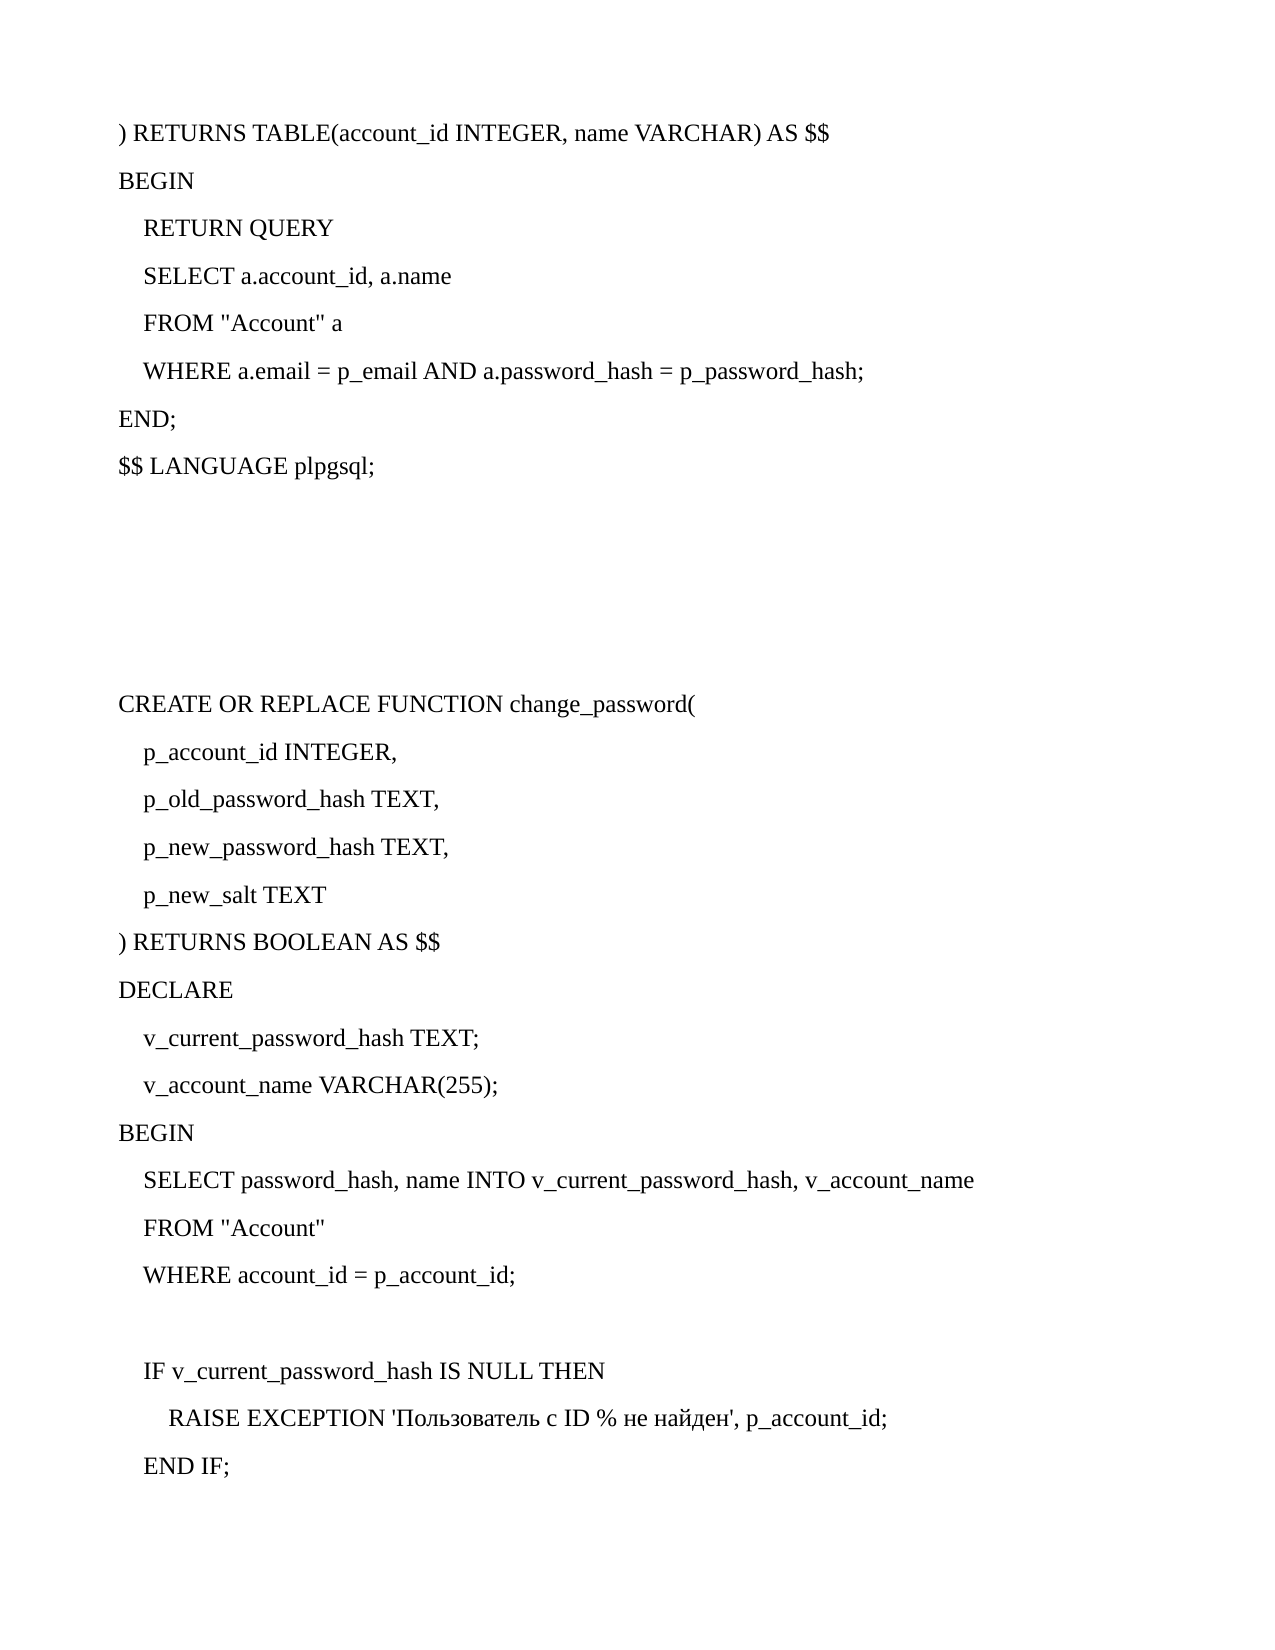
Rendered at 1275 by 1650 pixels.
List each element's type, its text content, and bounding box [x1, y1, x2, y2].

text BEGIN [118, 166, 1157, 194]
text p_account_id INTEGER, [118, 737, 1157, 766]
text SELECT password_hash, name INTO v_current_password_hash, v_account_name [118, 1165, 1157, 1194]
text BEGIN [118, 1118, 1157, 1147]
text WHERE account_id = p_account_id; [118, 1261, 1157, 1289]
text $$ LANGUAGE plpgsql; [118, 451, 1157, 480]
text v_current_password_hash TEXT; [118, 1023, 1157, 1051]
text ) RETURNS TABLE(account_id INTEGER, name VARCHAR) AS $$ [118, 118, 1157, 147]
text FROM "Account" [118, 1213, 1157, 1242]
text FROM "Account" a [118, 308, 1157, 337]
text ) RETURNS BOOLEAN AS $$ [118, 927, 1157, 956]
text RAISE EXCEPTION 'Пользователь с ID % не найден', p_account_id; [118, 1403, 1157, 1432]
text p_new_password_hash TEXT, [118, 832, 1157, 861]
text p_new_salt TEXT [118, 880, 1157, 908]
text IF v_current_password_hash IS NULL THEN [118, 1356, 1157, 1384]
text DECLARE [118, 975, 1157, 1004]
text END IF; [118, 1451, 1157, 1480]
text WHERE a.email = p_email AND a.password_hash = p_password_hash; [118, 356, 1157, 385]
text CREATE OR REPLACE FUNCTION change_password( [118, 689, 1157, 718]
text v_account_name VARCHAR(255); [118, 1070, 1157, 1099]
text END; [118, 404, 1157, 432]
text p_old_password_hash TEXT, [118, 784, 1157, 813]
text SELECT a.account_id, a.name [118, 261, 1157, 290]
text RETURN QUERY [118, 213, 1157, 242]
